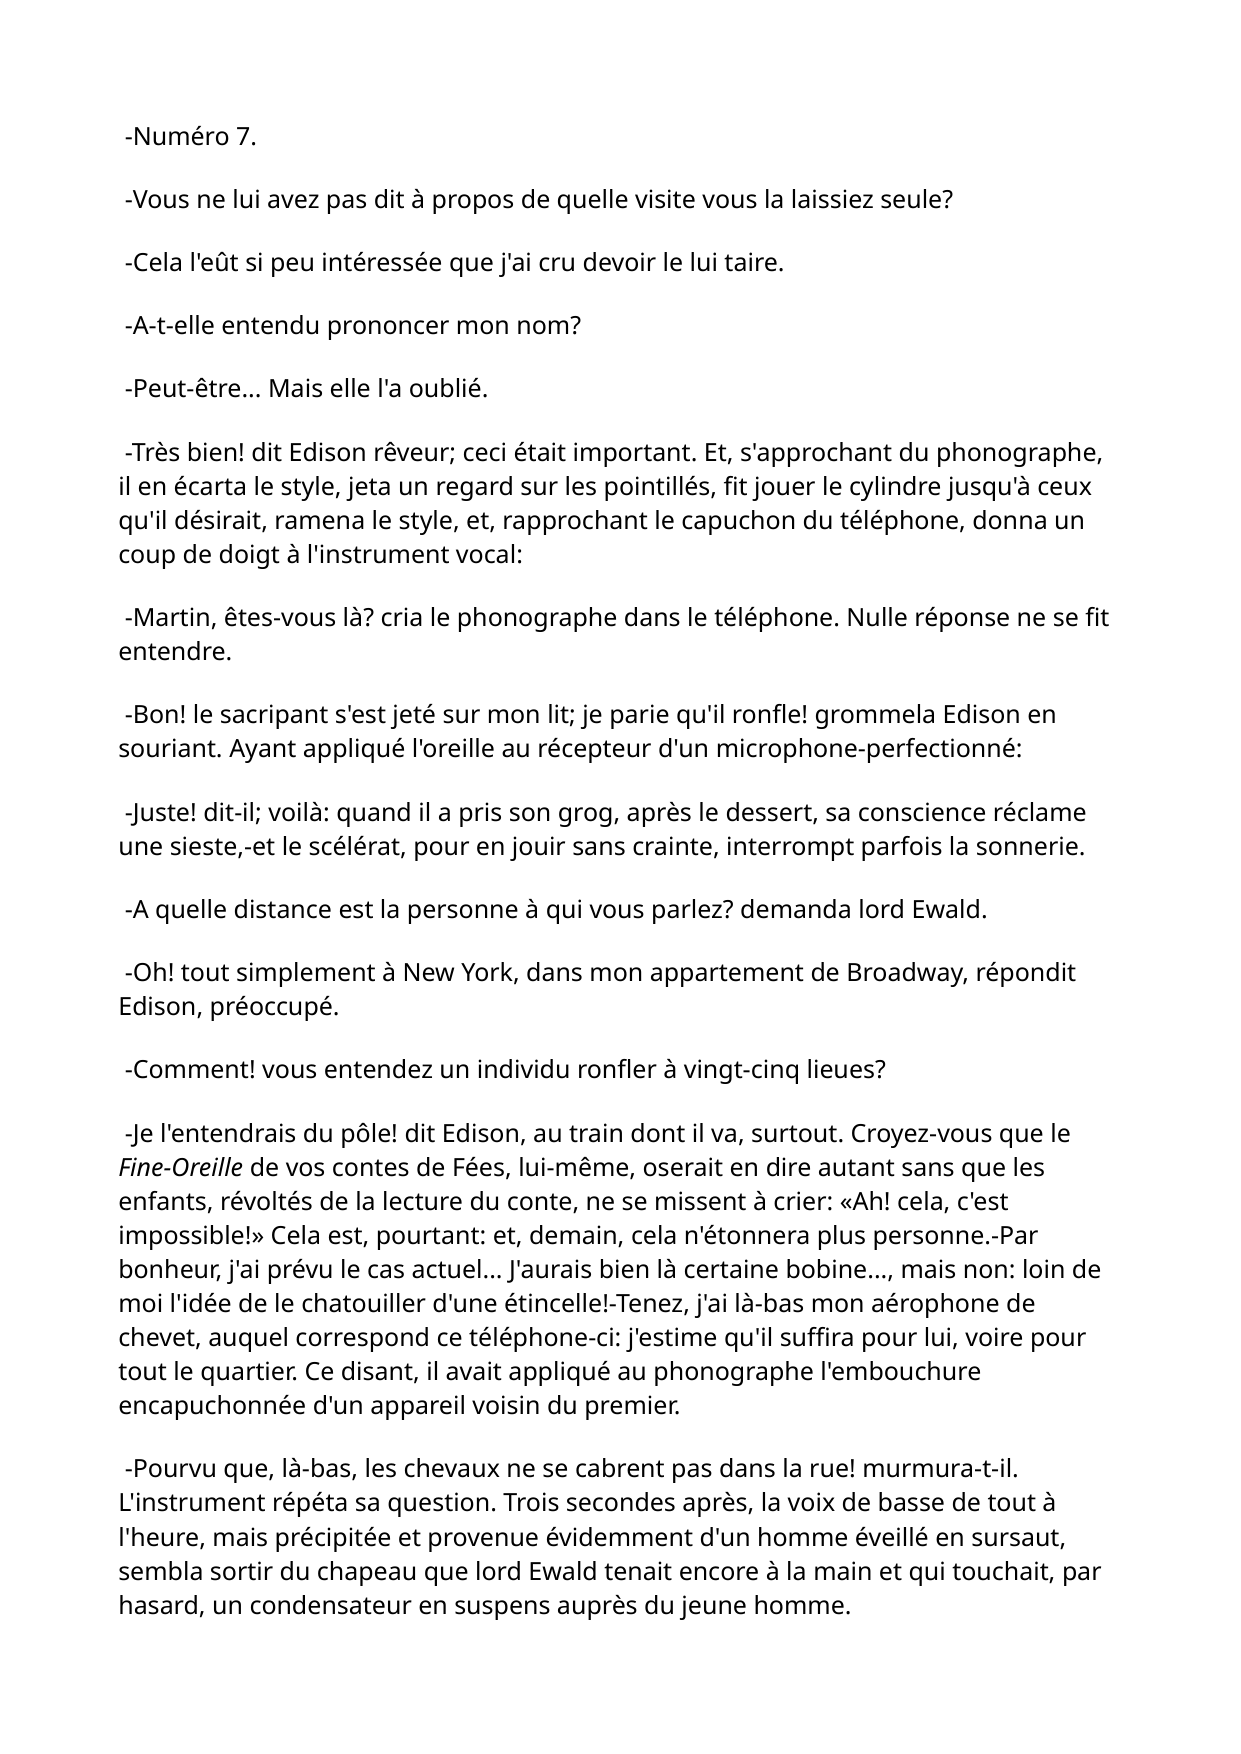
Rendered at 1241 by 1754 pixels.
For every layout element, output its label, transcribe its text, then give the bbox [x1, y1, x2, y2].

text -Peut-être... Mais elle l'a oublié. [118, 371, 1122, 405]
text -Martin, êtes-vous là? cria le phonographe dans le téléphone. Nulle réponse ne se fit entendre. [118, 600, 1122, 668]
text -Cela l'eût si peu intéressée que j'ai cru devoir le lui taire. [118, 244, 1122, 279]
text -Vous ne lui avez pas dit à propos de quelle visite vous la laissiez seule? [118, 181, 1122, 215]
text -A-t-elle entendu prononcer mon nom? [118, 308, 1122, 342]
text -Bon! le sacripant s'est jeté sur mon lit; je parie qu'il ronfle! grommela Edison en souriant. Ayant appliqué l'oreille au récepteur d'un microphone-perfectionné: [118, 697, 1122, 765]
text -Pourvu que, là-bas, les chevaux ne se cabrent pas dans la rue! murmura-t-il. L'instrument répéta sa question. Trois secondes après, la voix de basse de tout à l'heure, mais précipitée et provenue évidemment d'un homme éveillé en sursaut, sembla sortir du chapeau que lord Ewald tenait encore à la main et qui touchait, par hasard, un condensateur en suspens auprès du jeune homme. [118, 1451, 1122, 1621]
text -Juste! dit-il; voilà: quand il a pris son grog, après le dessert, sa conscience réclame une sieste,-et le scélérat, pour en jouir sans crainte, interrompt parfois la sonnerie. [118, 794, 1122, 862]
text -Comment! vous entendez un individu ronfler à vingt-cinq lieues? [118, 1052, 1122, 1086]
text -Très bien! dit Edison rêveur; ceci était important. Et, s'approchant du phonographe, il en écarta le style, jeta un regard sur les pointillés, fit jouer le cylindre jusqu'à ceux qu'il désirait, ramena le style, et, rapprochant le capuchon du téléphone, donna un coup de doigt à l'instrument vocal: [118, 434, 1122, 571]
text -Numéro 7. [118, 118, 1122, 152]
text -Oh! tout simplement à New York, dans mon appartement de Broadway, répondit Edison, préoccupé. [118, 955, 1122, 1023]
text -A quelle distance est la personne à qui vous parlez? demanda lord Ewald. [118, 892, 1122, 926]
text -Je l'entendrais du pôle! dit Edison, au train dont il va, surtout. Croyez-vous que le Fine-Oreille de vos contes de Fées, lui-même, oserait en dire autant sans que les enfants, révoltés de la lecture du conte, ne se missent à crier: «Ah! cela, c'est impossible!» Cela est, pourtant: et, demain, cela n'étonnera plus personne.-Par bonheur, j'ai prévu le cas actuel... J'aurais bien là certaine bobine..., mais non: loin de moi l'idée de le chatouiller d'une étincelle!-Tenez, j'ai là-bas mon aérophone de chevet, auquel correspond ce téléphone-ci: j'estime qu'il suffira pour lui, voire pour tout le quartier. Ce disant, il avait appliqué au phonographe l'embouchure encapuchonnée d'un appareil voisin du premier. [118, 1115, 1122, 1422]
